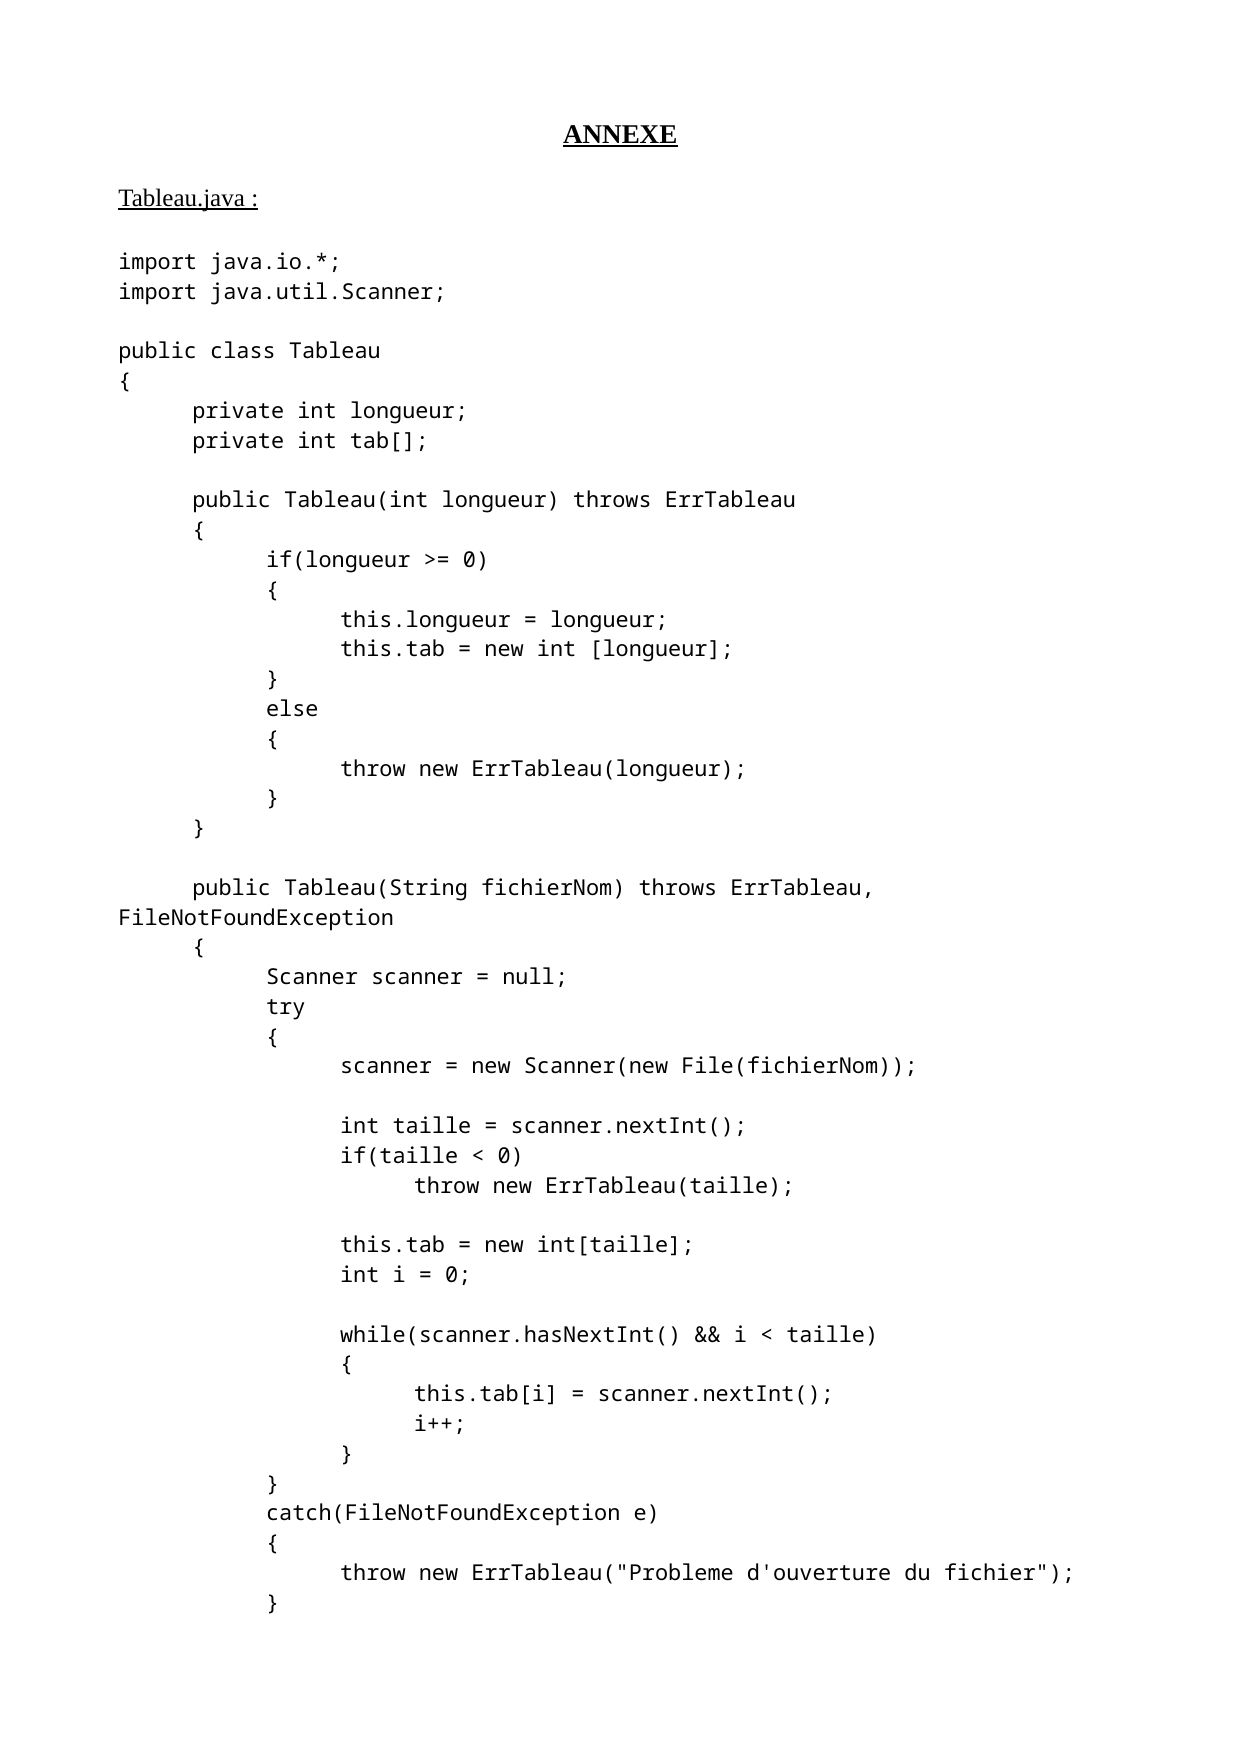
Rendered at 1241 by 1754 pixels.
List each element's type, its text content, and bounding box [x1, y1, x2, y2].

text throw new ErrTableau(taille); [118, 1170, 1122, 1199]
text { [118, 1348, 1122, 1378]
text public Tableau(int longueur) throws ErrTableau [118, 484, 1122, 514]
text try [118, 991, 1122, 1021]
text private int longueur; [118, 395, 1122, 425]
text import java.util.Scanner; [118, 276, 1122, 306]
text scanner = new Scanner(new File(fichierNom)); [118, 1051, 1122, 1080]
text else [118, 693, 1122, 723]
text int i = 0; [118, 1259, 1122, 1289]
text throw new ErrTableau(longueur); [118, 753, 1122, 782]
text ANNEXE [118, 118, 1122, 149]
text { [118, 514, 1122, 544]
text { [118, 574, 1122, 604]
text this.tab = new int [longueur]; [118, 633, 1122, 663]
text } [118, 1468, 1122, 1497]
text this.longueur = longueur; [118, 604, 1122, 633]
text this.tab = new int[taille]; [118, 1229, 1122, 1259]
text int taille = scanner.nextInt(); [118, 1110, 1122, 1140]
text import java.io.*; [118, 246, 1122, 276]
text if(taille < 0) [118, 1140, 1122, 1170]
text } [118, 782, 1122, 812]
text catch(FileNotFoundException e) [118, 1497, 1122, 1527]
text } [118, 663, 1122, 693]
text private int tab[]; [118, 425, 1122, 455]
text this.tab[i] = scanner.nextInt(); [118, 1378, 1122, 1408]
text if(longueur >= 0) [118, 544, 1122, 574]
text while(scanner.hasNextInt() && i < taille) [118, 1319, 1122, 1348]
text public class Tableau [118, 336, 1122, 365]
text { [118, 931, 1122, 961]
text Tableau.java : [118, 183, 1122, 212]
text { [118, 1021, 1122, 1051]
text { [118, 1527, 1122, 1557]
text } [118, 812, 1122, 842]
text throw new ErrTableau("Probleme d'ouverture du fichier"); [118, 1557, 1122, 1587]
text { [118, 365, 1122, 395]
text Scanner scanner = null; [118, 961, 1122, 991]
text public Tableau(String fichierNom) throws ErrTableau, FileNotFoundException [118, 872, 1122, 931]
text } [118, 1587, 1122, 1617]
text { [118, 723, 1122, 753]
text } [118, 1438, 1122, 1468]
text i++; [118, 1408, 1122, 1438]
